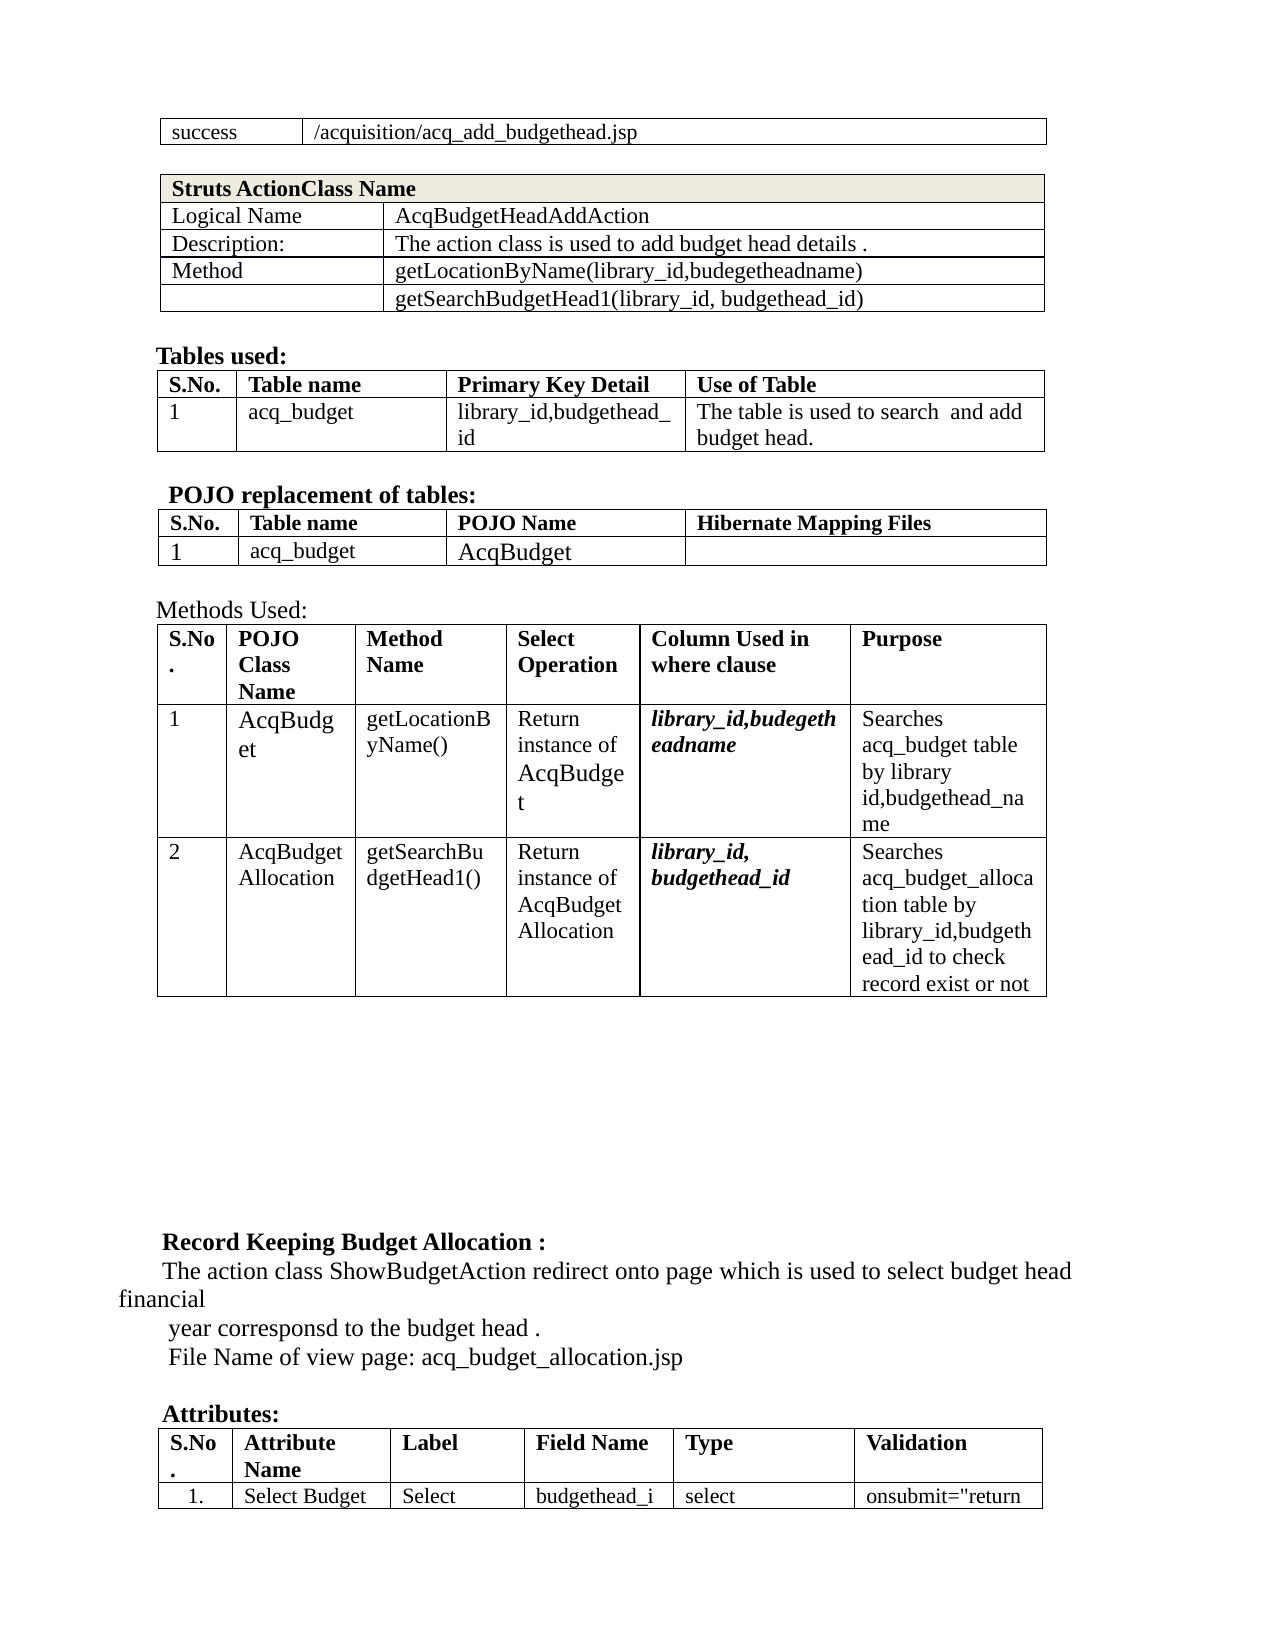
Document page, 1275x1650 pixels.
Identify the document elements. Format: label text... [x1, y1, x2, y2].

table_header POJO Class Name [227, 625, 355, 704]
table_cell [161, 285, 383, 311]
table_header Table name [239, 510, 446, 536]
table_cell 1. [159, 1483, 232, 1508]
table_header Struts ActionClass Name [161, 175, 1044, 202]
list Attributes: [118, 1399, 1157, 1428]
table_header S.No. [159, 510, 238, 536]
list File Name of view page: acq_budget_allocation.jsp [118, 1342, 1157, 1371]
table_header POJO Name [447, 510, 685, 536]
table_cell Method [161, 258, 383, 284]
text The action class ShowBudgetAction redirect onto page which is used to select budget head financial [118, 1256, 1157, 1313]
table_cell AcqBudgetAllocation [227, 838, 355, 996]
table_cell Logical Name [161, 203, 383, 229]
table_cell getSearchBudgetHead1(library_id, budgethead_id) [384, 285, 1044, 311]
text Methods Used: [118, 595, 1157, 624]
table_header Attribute Name [233, 1429, 390, 1482]
table_cell The table is used to search and add budget head. [686, 398, 1044, 451]
table_header Purpose [851, 625, 1046, 704]
table_cell acq_budget [239, 537, 446, 565]
table_cell 1 [158, 398, 236, 451]
text year corresponsd to the budget head . [118, 1313, 1157, 1342]
table_cell select [674, 1483, 854, 1508]
table_cell Description: [161, 230, 383, 256]
table_cell library_id, budgethead_id [641, 838, 850, 996]
table_cell library_id,budgethead_id [447, 398, 685, 451]
table_cell 1 [159, 537, 238, 565]
list POJO replacement of tables: [118, 481, 1157, 509]
table_cell library_id,budegetheadname [641, 705, 850, 837]
table_cell Searches acq_budget_allocation table by library_id,budgethead_id to check record exist or not [851, 838, 1046, 996]
table_cell acq_budget [237, 398, 446, 451]
table_header Method Name [356, 625, 506, 704]
table_cell Return instance of AcqBudgetAllocation [507, 838, 639, 996]
table_header Type [674, 1429, 854, 1482]
table_header Table name [237, 371, 446, 397]
table_cell /acquisition/acq_add_budgethead.jsp [303, 119, 1046, 144]
text Record Keeping Budget Allocation : [118, 1227, 1157, 1256]
table_header S.No. [158, 625, 226, 704]
table_cell AcqBudgetHeadAddAction [384, 203, 1044, 229]
table_cell [686, 537, 1046, 565]
table_header Label [391, 1429, 524, 1482]
table_cell getSearchBudgetHead1() [356, 838, 506, 996]
table_cell Select Budget [233, 1483, 390, 1508]
table_cell Select [391, 1483, 524, 1508]
table_header Column Used in where clause [641, 625, 850, 704]
table_cell budgethead_i [525, 1483, 673, 1508]
table_cell Return instance of AcqBudget [507, 705, 639, 837]
table_header Primary Key Detail [447, 371, 685, 397]
list Tables used: [118, 341, 1157, 370]
table_header Use of Table [686, 371, 1044, 397]
table_cell getLocationByName() [356, 705, 506, 837]
table_header S.No. [159, 1429, 232, 1482]
table_cell getLocationByName(library_id,budegetheadname) [384, 258, 1044, 284]
table_cell The action class is used to add budget head details . [384, 230, 1044, 256]
table_header Validation [855, 1429, 1042, 1482]
table_cell success [161, 119, 302, 144]
table_cell AcqBudget [447, 537, 685, 565]
table_cell onsubmit="return [855, 1483, 1042, 1508]
table_cell 2 [158, 838, 226, 996]
table_cell Searches acq_budget table by library id,budgethead_name [851, 705, 1046, 837]
table_cell AcqBudget [227, 705, 355, 837]
table_header Field Name [525, 1429, 673, 1482]
table_cell 1 [158, 705, 226, 837]
table_header Select Operation [507, 625, 639, 704]
table_header S.No. [158, 371, 236, 397]
table_header Hibernate Mapping Files [686, 510, 1046, 536]
